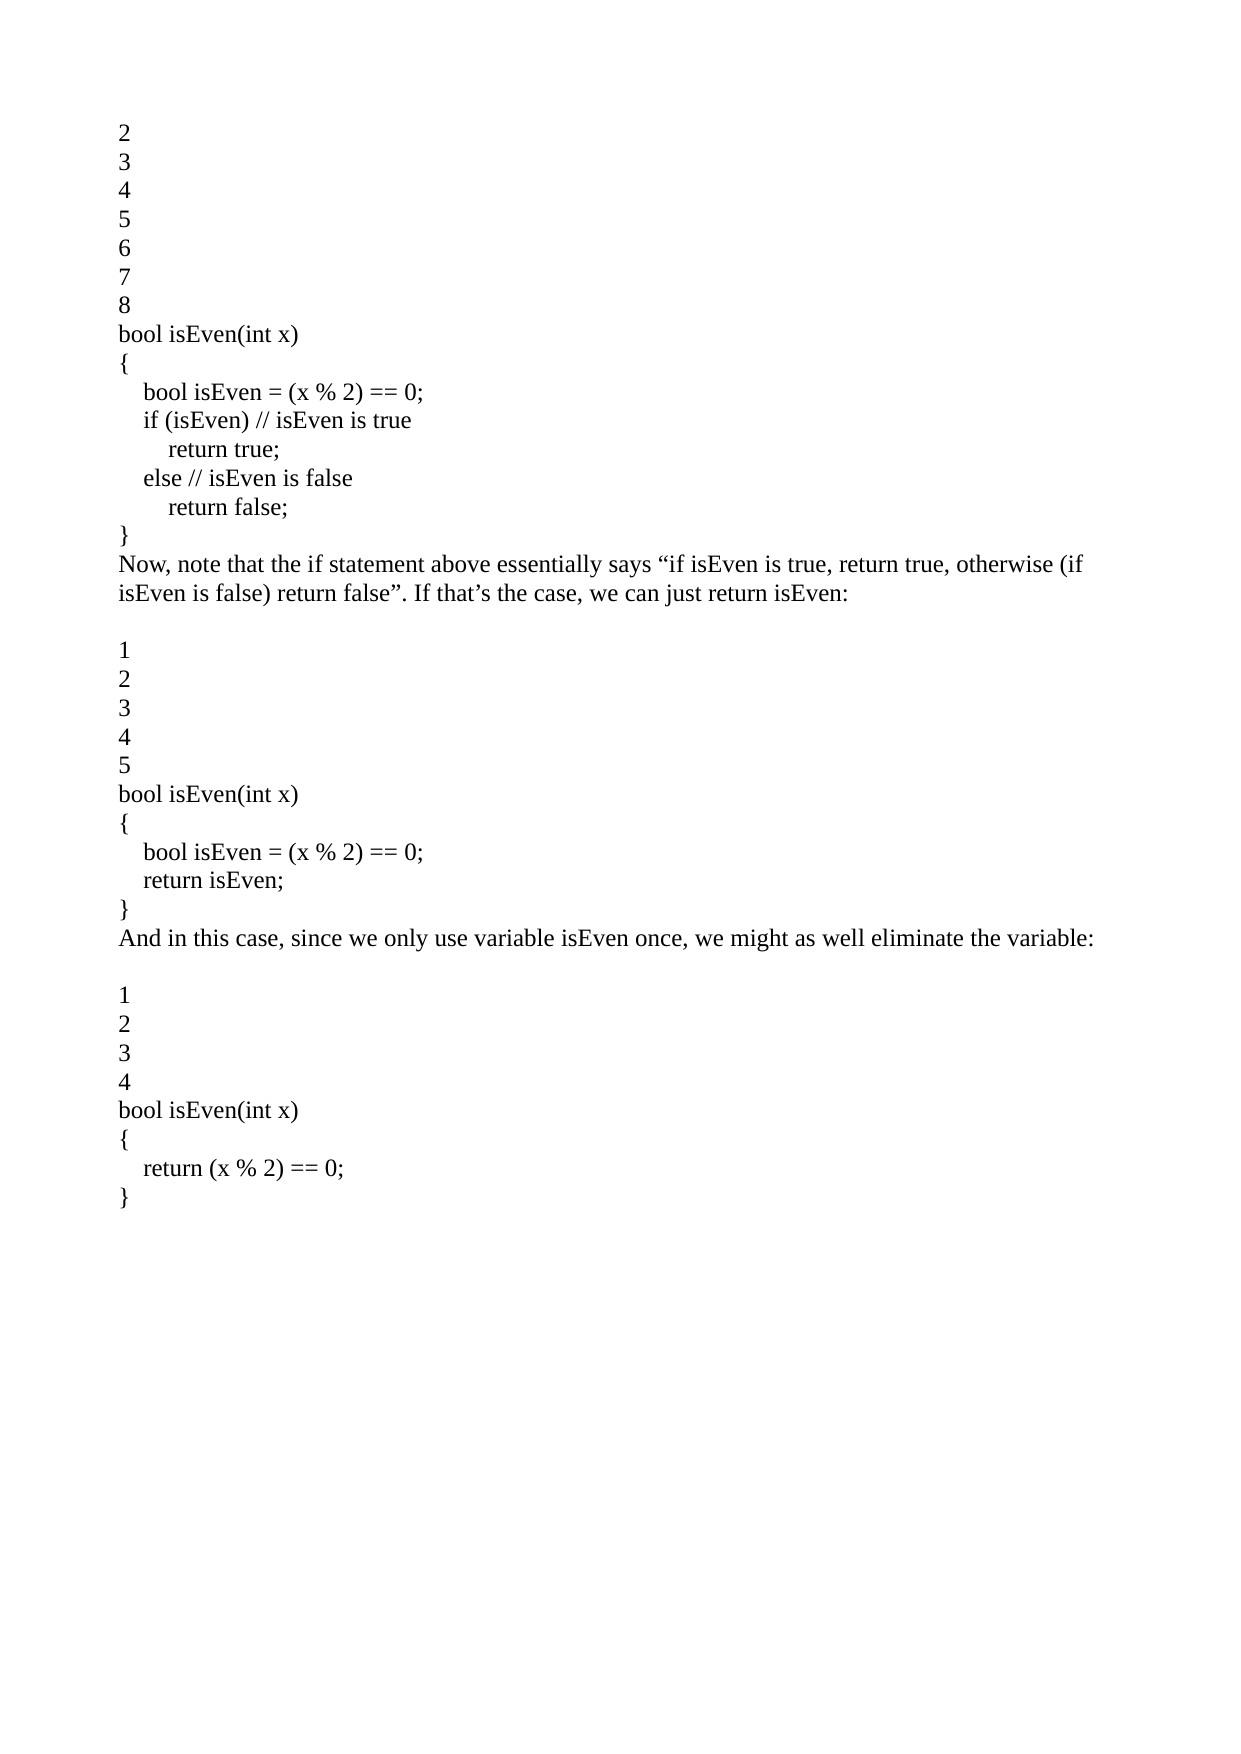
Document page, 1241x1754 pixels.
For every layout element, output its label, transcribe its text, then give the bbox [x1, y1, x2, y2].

text 8 [118, 291, 1122, 319]
text 2 [118, 118, 1122, 147]
text 2 [118, 664, 1122, 693]
text 3 [118, 693, 1122, 722]
text 4 [118, 722, 1122, 751]
text 3 [118, 147, 1122, 176]
text 1 [118, 636, 1122, 664]
text bool isEven = (x % 2) == 0; [118, 837, 1122, 866]
text 5 [118, 751, 1122, 779]
text 2 [118, 1009, 1122, 1038]
text 6 [118, 233, 1122, 262]
text { [118, 808, 1122, 837]
text bool isEven(int x) [118, 319, 1122, 348]
text And in this case, since we only use variable isEven once, we might as well eliminate the variable: [118, 923, 1122, 952]
text 3 [118, 1038, 1122, 1067]
text return (x % 2) == 0; [118, 1153, 1122, 1182]
text return true; [118, 434, 1122, 463]
text { [118, 348, 1122, 377]
text bool isEven(int x) [118, 779, 1122, 808]
text bool isEven(int x) [118, 1096, 1122, 1124]
text return false; [118, 492, 1122, 521]
text if (isEven) // isEven is true [118, 406, 1122, 434]
text 4 [118, 1067, 1122, 1096]
text else // isEven is false [118, 463, 1122, 492]
text { [118, 1124, 1122, 1153]
text 5 [118, 204, 1122, 233]
text return isEven; [118, 866, 1122, 894]
text bool isEven = (x % 2) == 0; [118, 377, 1122, 406]
text } [118, 521, 1122, 549]
text 4 [118, 176, 1122, 204]
text 7 [118, 262, 1122, 291]
text } [118, 894, 1122, 923]
text 1 [118, 981, 1122, 1009]
text } [118, 1182, 1122, 1211]
text Now, note that the if statement above essentially says “if isEven is true, return true, otherwise (if isEven is false) return false”. If that’s the case, we can just return isEven: [118, 549, 1122, 607]
